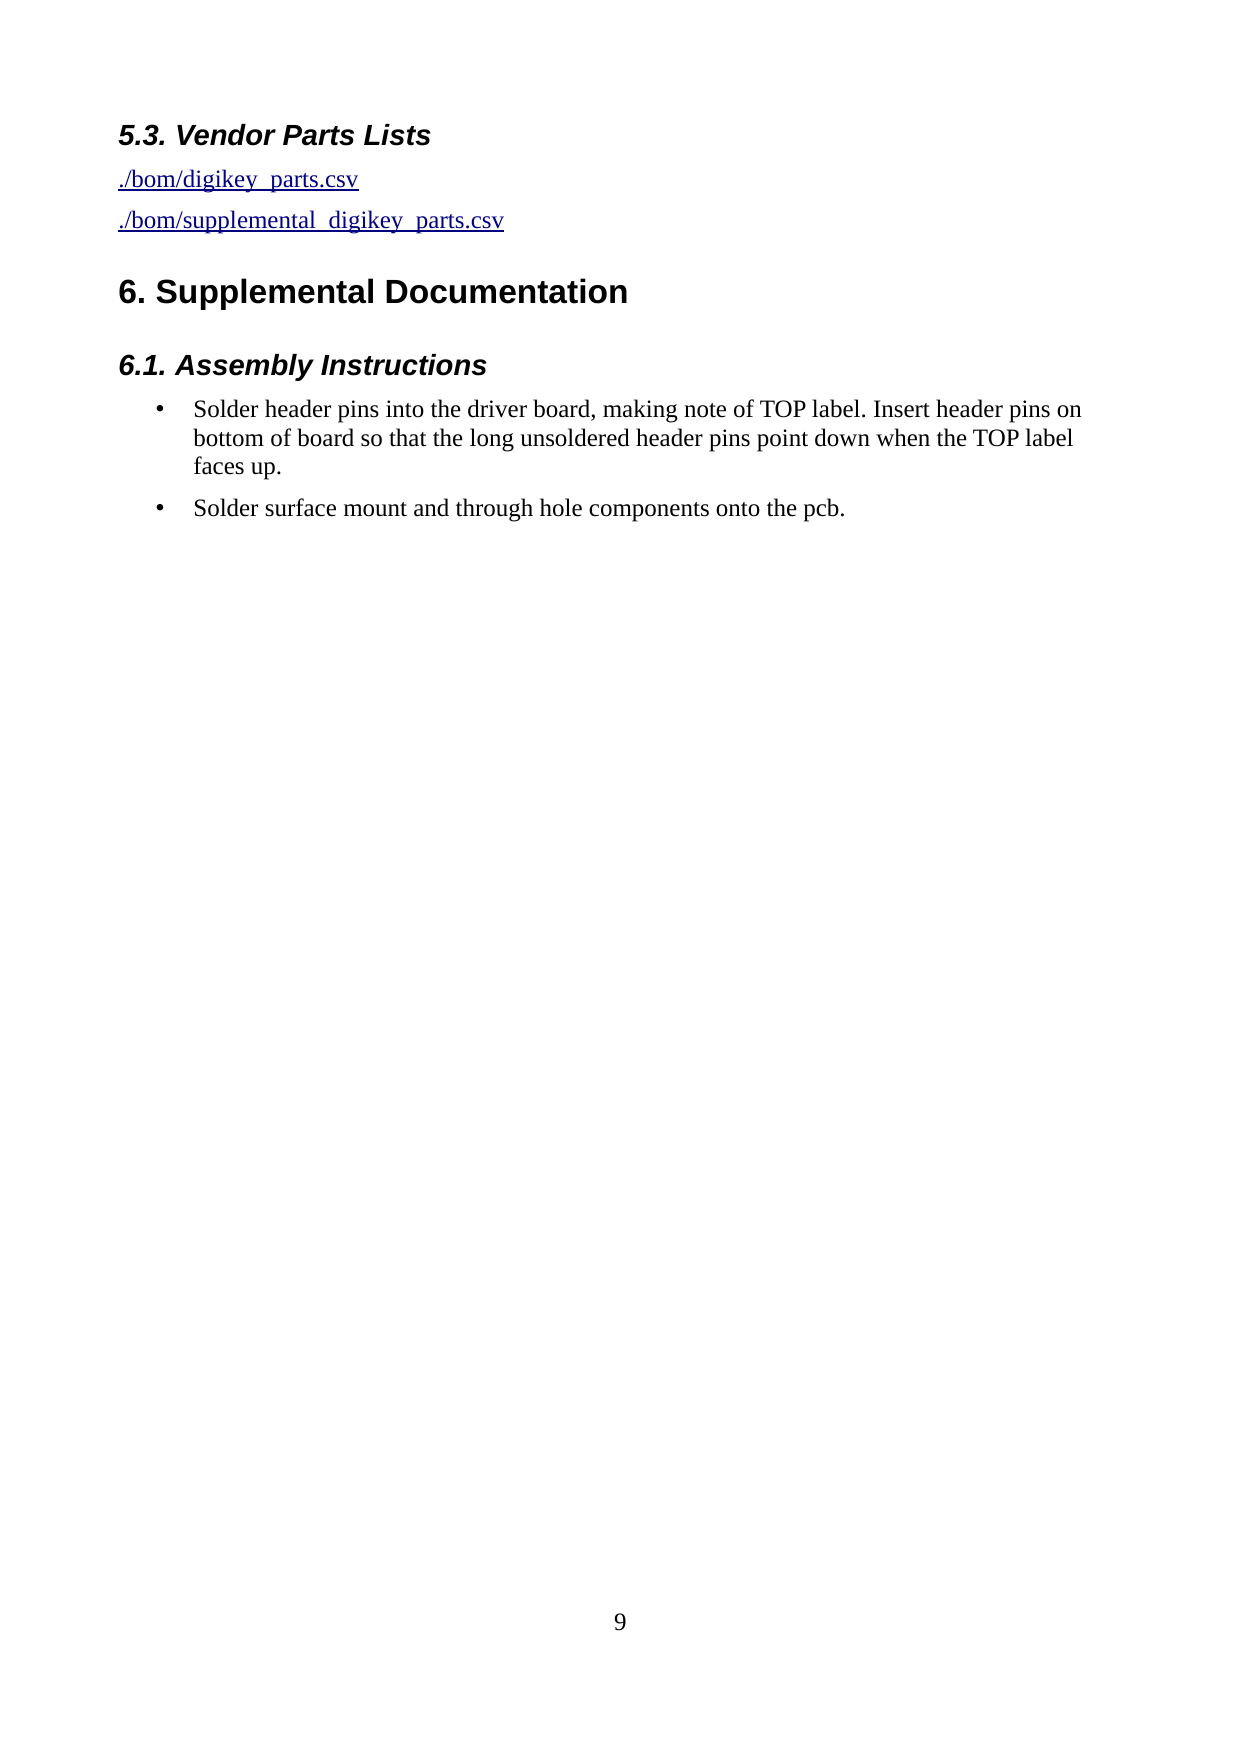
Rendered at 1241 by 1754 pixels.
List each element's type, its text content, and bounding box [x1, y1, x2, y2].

subtitle Supplemental Documentation [118, 272, 1122, 310]
list Solder header pins into the driver board, making note of TOP label. Insert header pins on bottom of board so that the long unsoldered header pins point down when the TOP label faces up. [156, 394, 1122, 480]
text ./bom/digikey_parts.csv [118, 164, 1122, 193]
list Solder surface mount and through hole components onto the pcb. [156, 493, 1122, 521]
subtitle Vendor Parts Lists [118, 118, 1122, 152]
text ./bom/supplemental_digikey_parts.csv [118, 205, 1122, 234]
subtitle Assembly Instructions [118, 348, 1122, 381]
